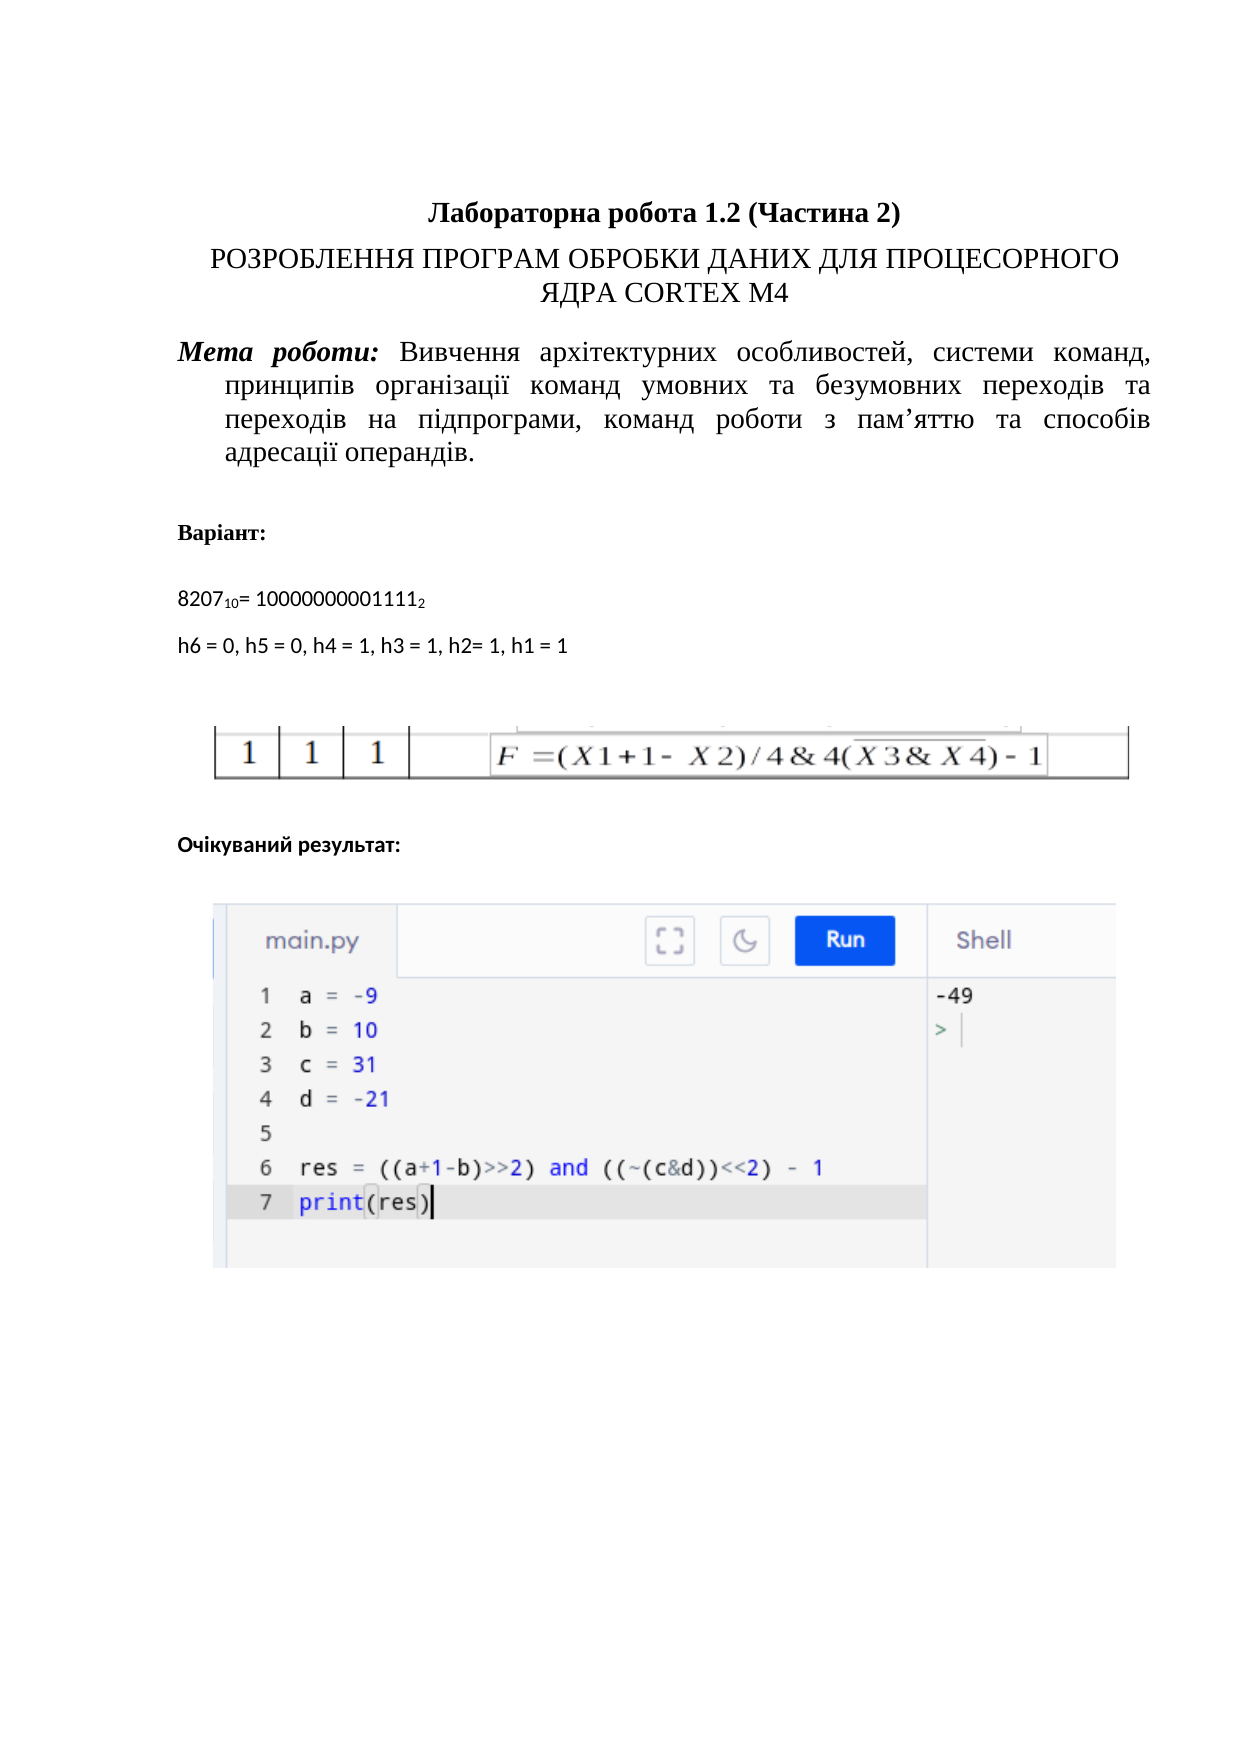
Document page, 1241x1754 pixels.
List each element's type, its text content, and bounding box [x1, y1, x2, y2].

text 820710= 100000000011112 [177, 584, 1152, 612]
text Варіант: [177, 519, 1152, 546]
text Мета роботи: Вивчення архітектурних особливостей, системи команд, принципів організації команд умовних та безумовних переходів та переходів на підпрограми, команд роботи з пам’яттю та способів адресації операндів. [177, 334, 1152, 468]
text h6 = 0, h5 = 0, h4 = 1, h3 = 1, h2= 1, h1 = 1 [177, 631, 1152, 659]
text Очікуваний результат: [177, 831, 1152, 859]
text Розроблення програм ОБРОБКИ ДАНИХ для процесорного ядра CORTEX М4 [177, 242, 1152, 309]
text Лабораторна робота 1.2 (Частина 2) [177, 196, 1152, 229]
